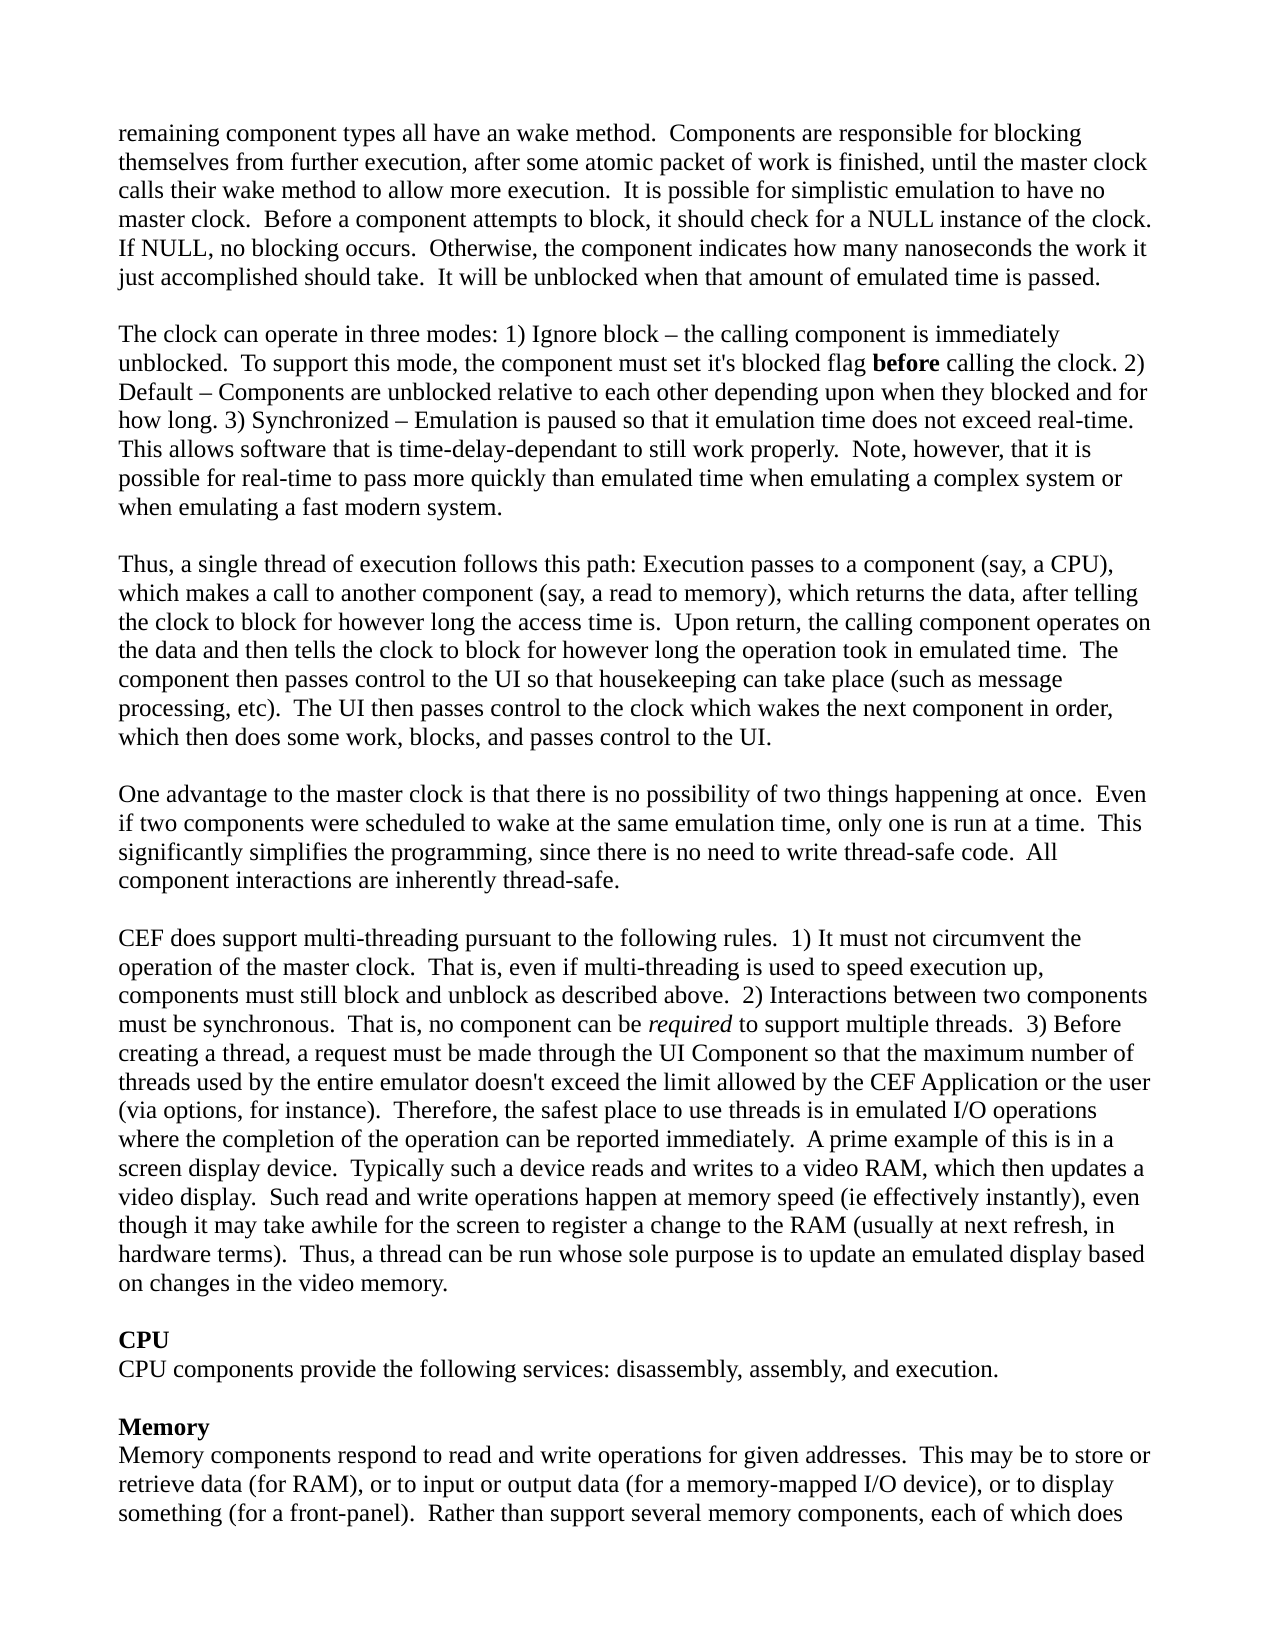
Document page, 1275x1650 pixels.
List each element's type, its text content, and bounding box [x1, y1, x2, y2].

text Memory components respond to read and write operations for given addresses. This may be to store or retrieve data (for RAM), or to input or output data (for a memory-mapped I/O device), or to display something (for a front-panel). Rather than support several memory components, each of which does [118, 1441, 1157, 1527]
text remaining component types all have an wake method. Components are responsible for blocking themselves from further execution, after some atomic packet of work is finished, until the master clock calls their wake method to allow more execution. It is possible for simplistic emulation to have no master clock. Before a component attempts to block, it should check for a NULL instance of the clock. If NULL, no blocking occurs. Otherwise, the component indicates how many nanoseconds the work it just accomplished should take. It will be unblocked when that amount of emulated time is passed. [118, 118, 1157, 291]
text CPU [118, 1326, 1157, 1354]
text The clock can operate in three modes: 1) Ignore block – the calling component is immediately unblocked. To support this mode, the component must set it's blocked flag before calling the clock. 2) Default – Components are unblocked relative to each other depending upon when they blocked and for how long. 3) Synchronized – Emulation is paused so that it emulation time does not exceed real-time. This allows software that is time-delay-dependant to still work properly. Note, however, that it is possible for real-time to pass more quickly than emulated time when emulating a complex system or when emulating a fast modern system. [118, 319, 1157, 521]
text Memory [118, 1412, 1157, 1441]
text CEF does support multi-threading pursuant to the following rules. 1) It must not circumvent the operation of the master clock. That is, even if multi-threading is used to speed execution up, components must still block and unblock as described above. 2) Interactions between two components must be synchronous. That is, no component can be required to support multiple threads. 3) Before creating a thread, a request must be made through the UI Component so that the maximum number of threads used by the entire emulator doesn't exceed the limit allowed by the CEF Application or the user (via options, for instance). Therefore, the safest place to use threads is in emulated I/O operations where the completion of the operation can be reported immediately. A prime example of this is in a screen display device. Typically such a device reads and writes to a video RAM, which then updates a video display. Such read and write operations happen at memory speed (ie effectively instantly), even though it may take awhile for the screen to register a change to the RAM (usually at next refresh, in hardware terms). Thus, a thread can be run whose sole purpose is to update an emulated display based on changes in the video memory. [118, 923, 1157, 1297]
text Thus, a single thread of execution follows this path: Execution passes to a component (say, a CPU), which makes a call to another component (say, a read to memory), which returns the data, after telling the clock to block for however long the access time is. Upon return, the calling component operates on the data and then tells the clock to block for however long the operation took in emulated time. The component then passes control to the UI so that housekeeping can take place (such as message processing, etc). The UI then passes control to the clock which wakes the next component in order, which then does some work, blocks, and passes control to the UI. [118, 549, 1157, 751]
text CPU components provide the following services: disassembly, assembly, and execution. [118, 1354, 1157, 1383]
text One advantage to the master clock is that there is no possibility of two things happening at once. Even if two components were scheduled to wake at the same emulation time, only one is run at a time. This significantly simplifies the programming, since there is no need to write thread-safe code. All component interactions are inherently thread-safe. [118, 779, 1157, 894]
